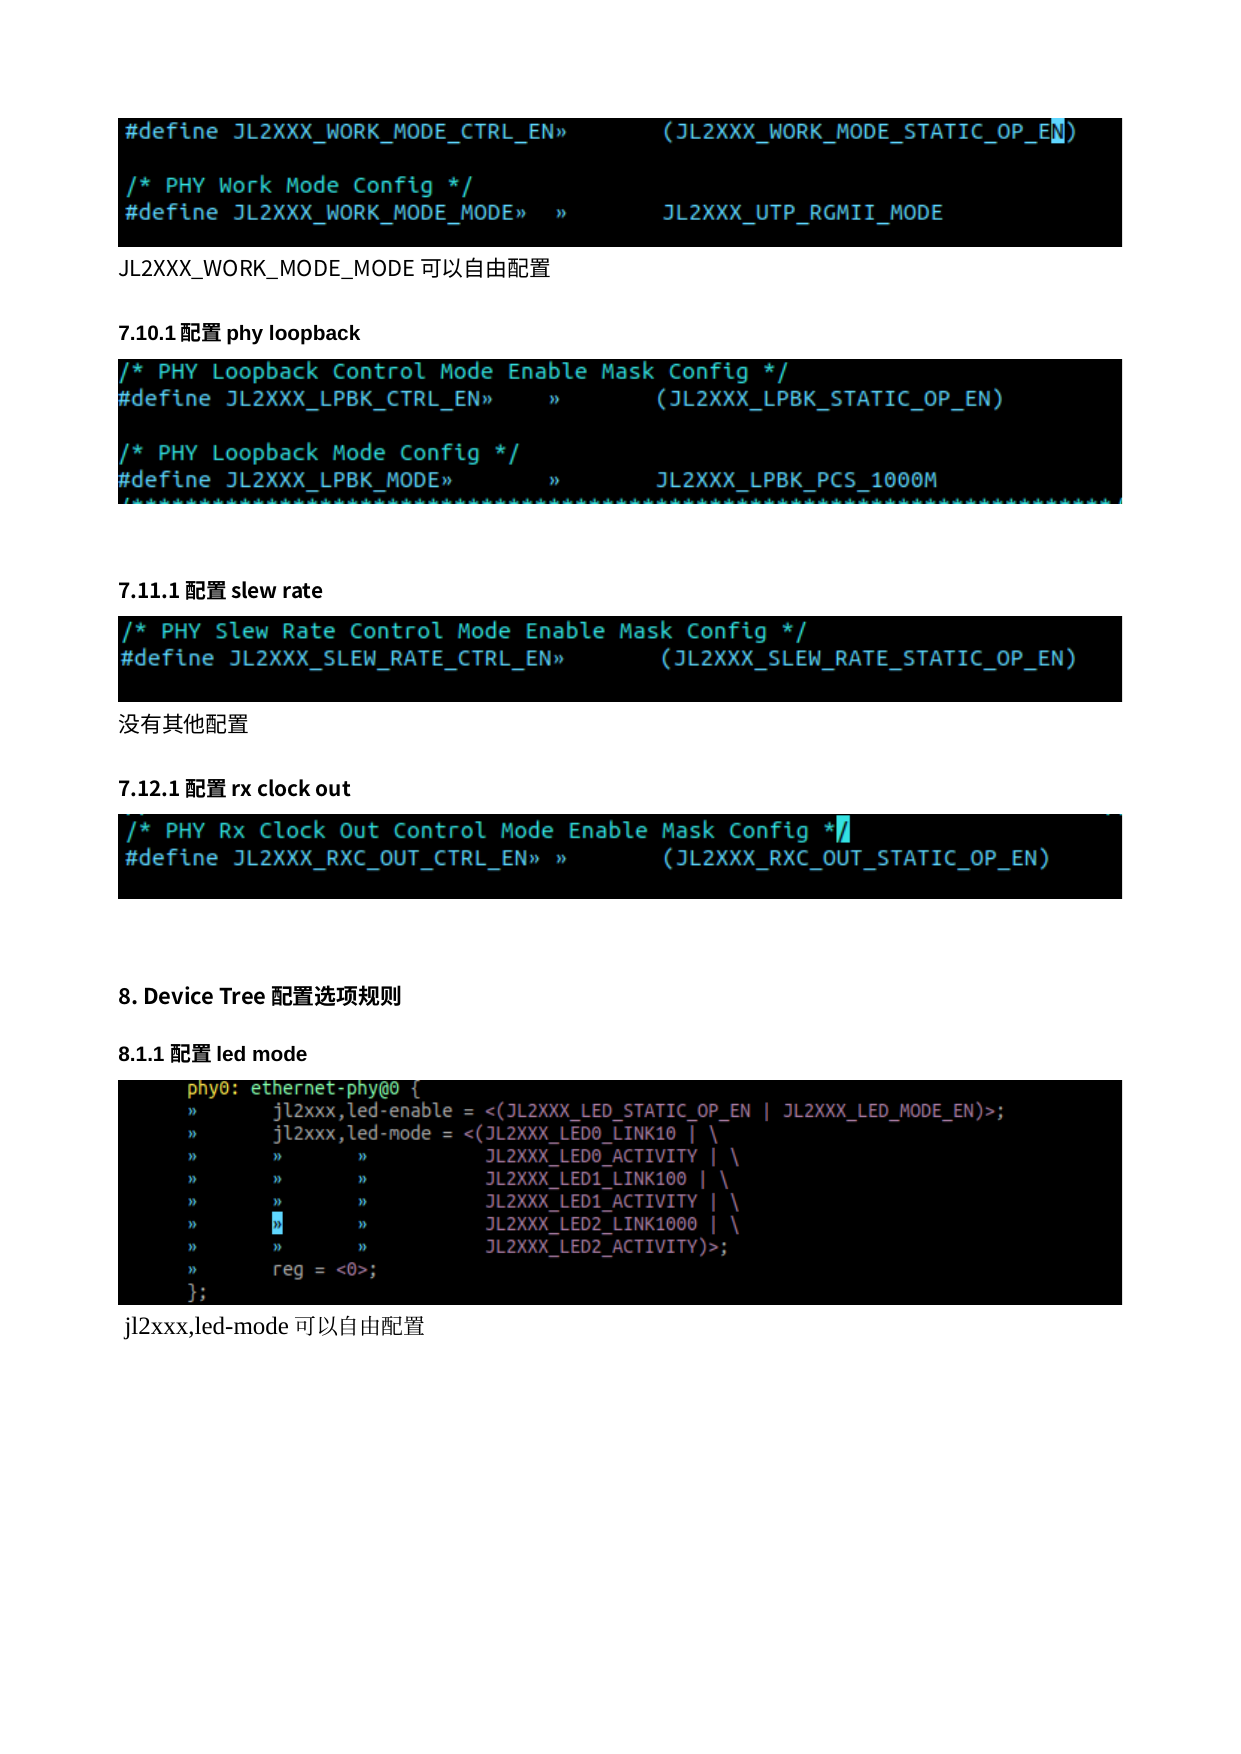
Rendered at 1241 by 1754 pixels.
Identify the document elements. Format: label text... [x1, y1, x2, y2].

picture [118, 1080, 1123, 1305]
subtitle 7.10.1配置phy loopback [118, 316, 1122, 347]
picture [118, 814, 1123, 899]
text jl2xxx,led-mode可以自由配置 [118, 1305, 1122, 1341]
subtitle 7.12.1 配置rx clock out [118, 772, 1122, 802]
picture [118, 118, 1123, 247]
text 没有其他配置 [118, 702, 1122, 738]
text JL2XXX_WORK_MODE_MODE可以自由配置 [118, 247, 1122, 282]
picture [118, 616, 1123, 702]
subtitle 8. Device Tree配置选项规则 [118, 979, 1122, 1010]
picture [118, 359, 1123, 504]
subtitle 7.11.1配置slew rate [118, 574, 1122, 604]
subtitle 8.1.1 配置led mode [118, 1037, 1122, 1068]
